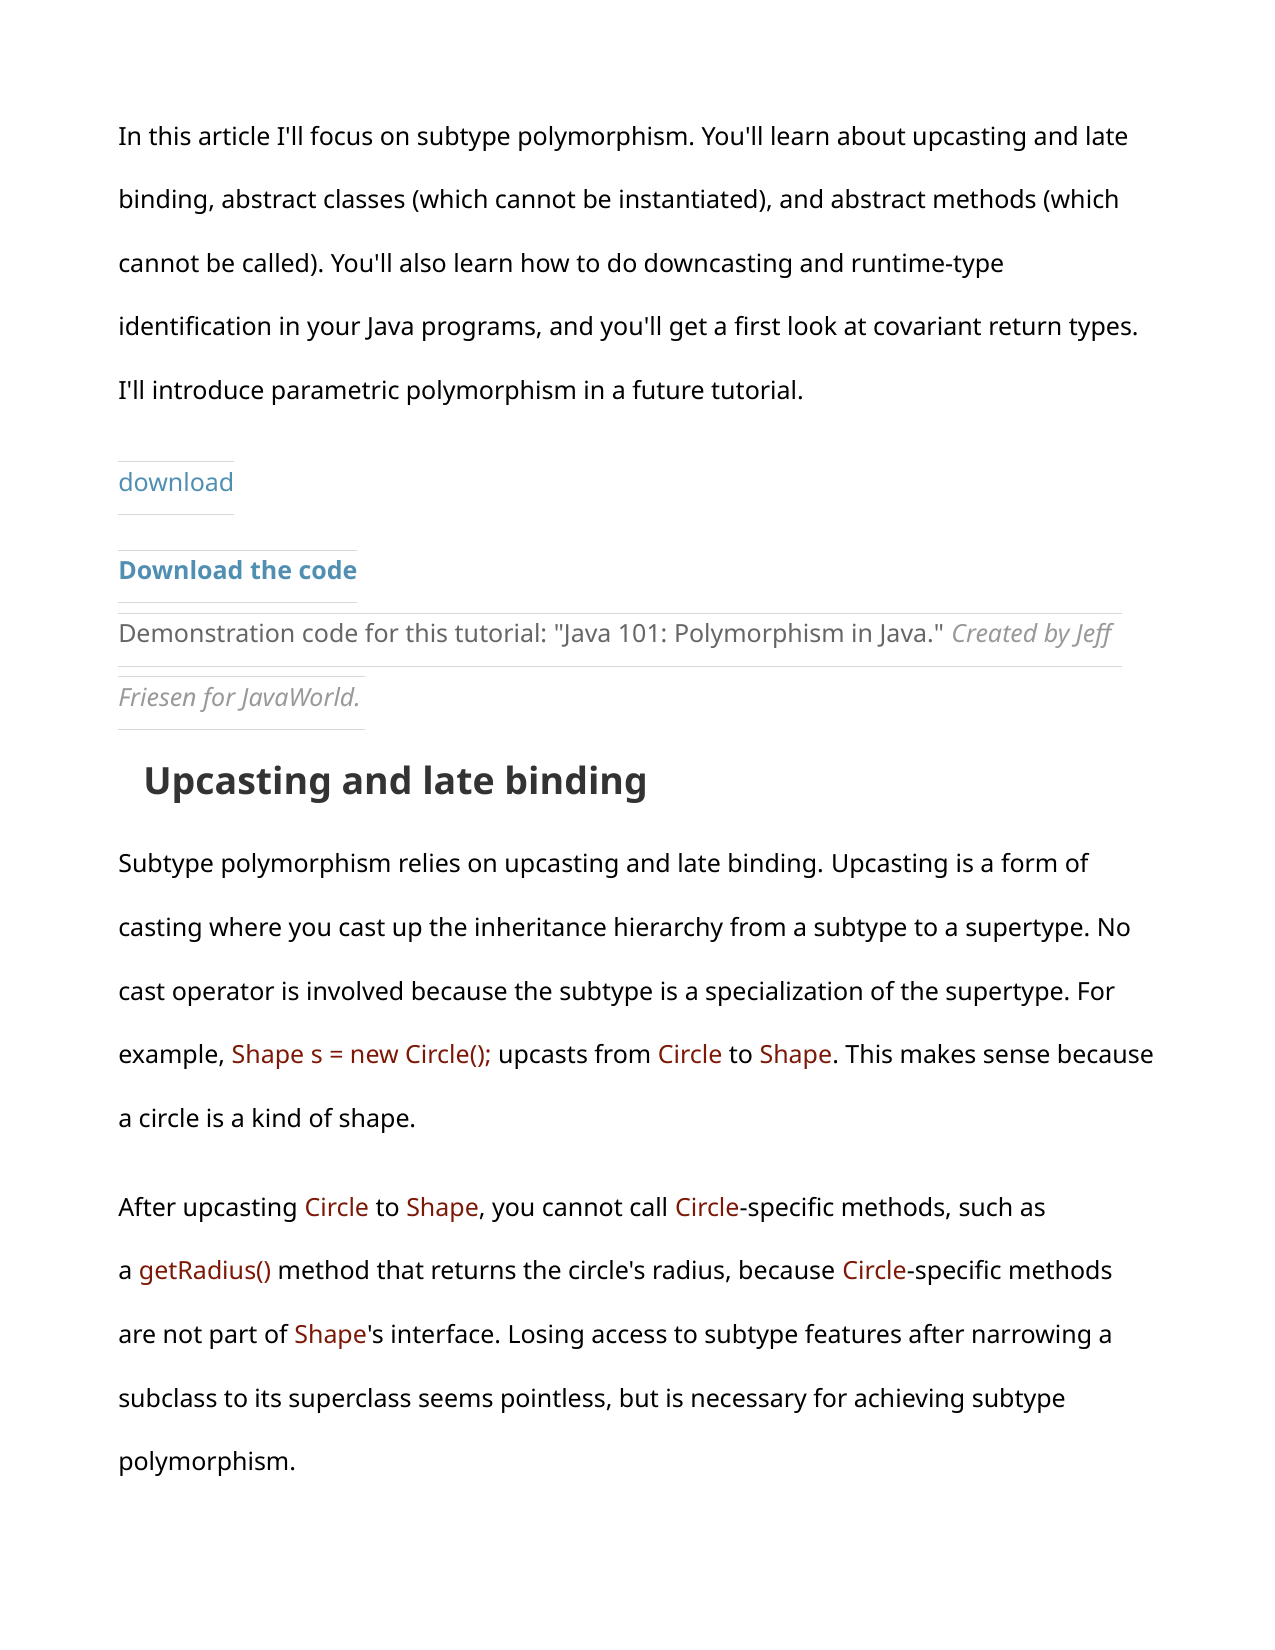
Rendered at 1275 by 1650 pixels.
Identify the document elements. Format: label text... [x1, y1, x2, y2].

text Download the code [118, 550, 1157, 602]
text After upcasting Circle to Shape, you cannot call Circle-specific methods, such as a getRadius() method that returns the circle's radius, because Circle-specific methods are not part of Shape's interface. Losing access to subtype features after narrowing a subclass to its superclass seems pointless, but is necessary for achieving subtype polymorphism. [118, 1189, 1157, 1478]
text Demonstration code for this tutorial: "Java 101: Polymorphism in Java." Created by Jeff Friesen for JavaWorld. [118, 613, 1157, 729]
text download [118, 461, 1157, 514]
text In this article I'll focus on subtype polymorphism. You'll learn about upcasting and late binding, abstract classes (which cannot be instantiated), and abstract methods (which cannot be called). You'll also learn how to do downcasting and runtime-type identification in your Java programs, and you'll get a first look at covariant return types. I'll introduce parametric polymorphism in a future tutorial. [118, 118, 1157, 407]
text Subtype polymorphism relies on upcasting and late binding. Upcasting is a form of casting where you cast up the inheritance hierarchy from a subtype to a supertype. No cast operator is involved because the subtype is a specialization of the supertype. For example, Shape s = new Circle(); upcasts from Circle to Shape. This makes sense because a circle is a kind of shape. [118, 846, 1157, 1135]
subtitle Upcasting and late binding [143, 754, 1157, 805]
